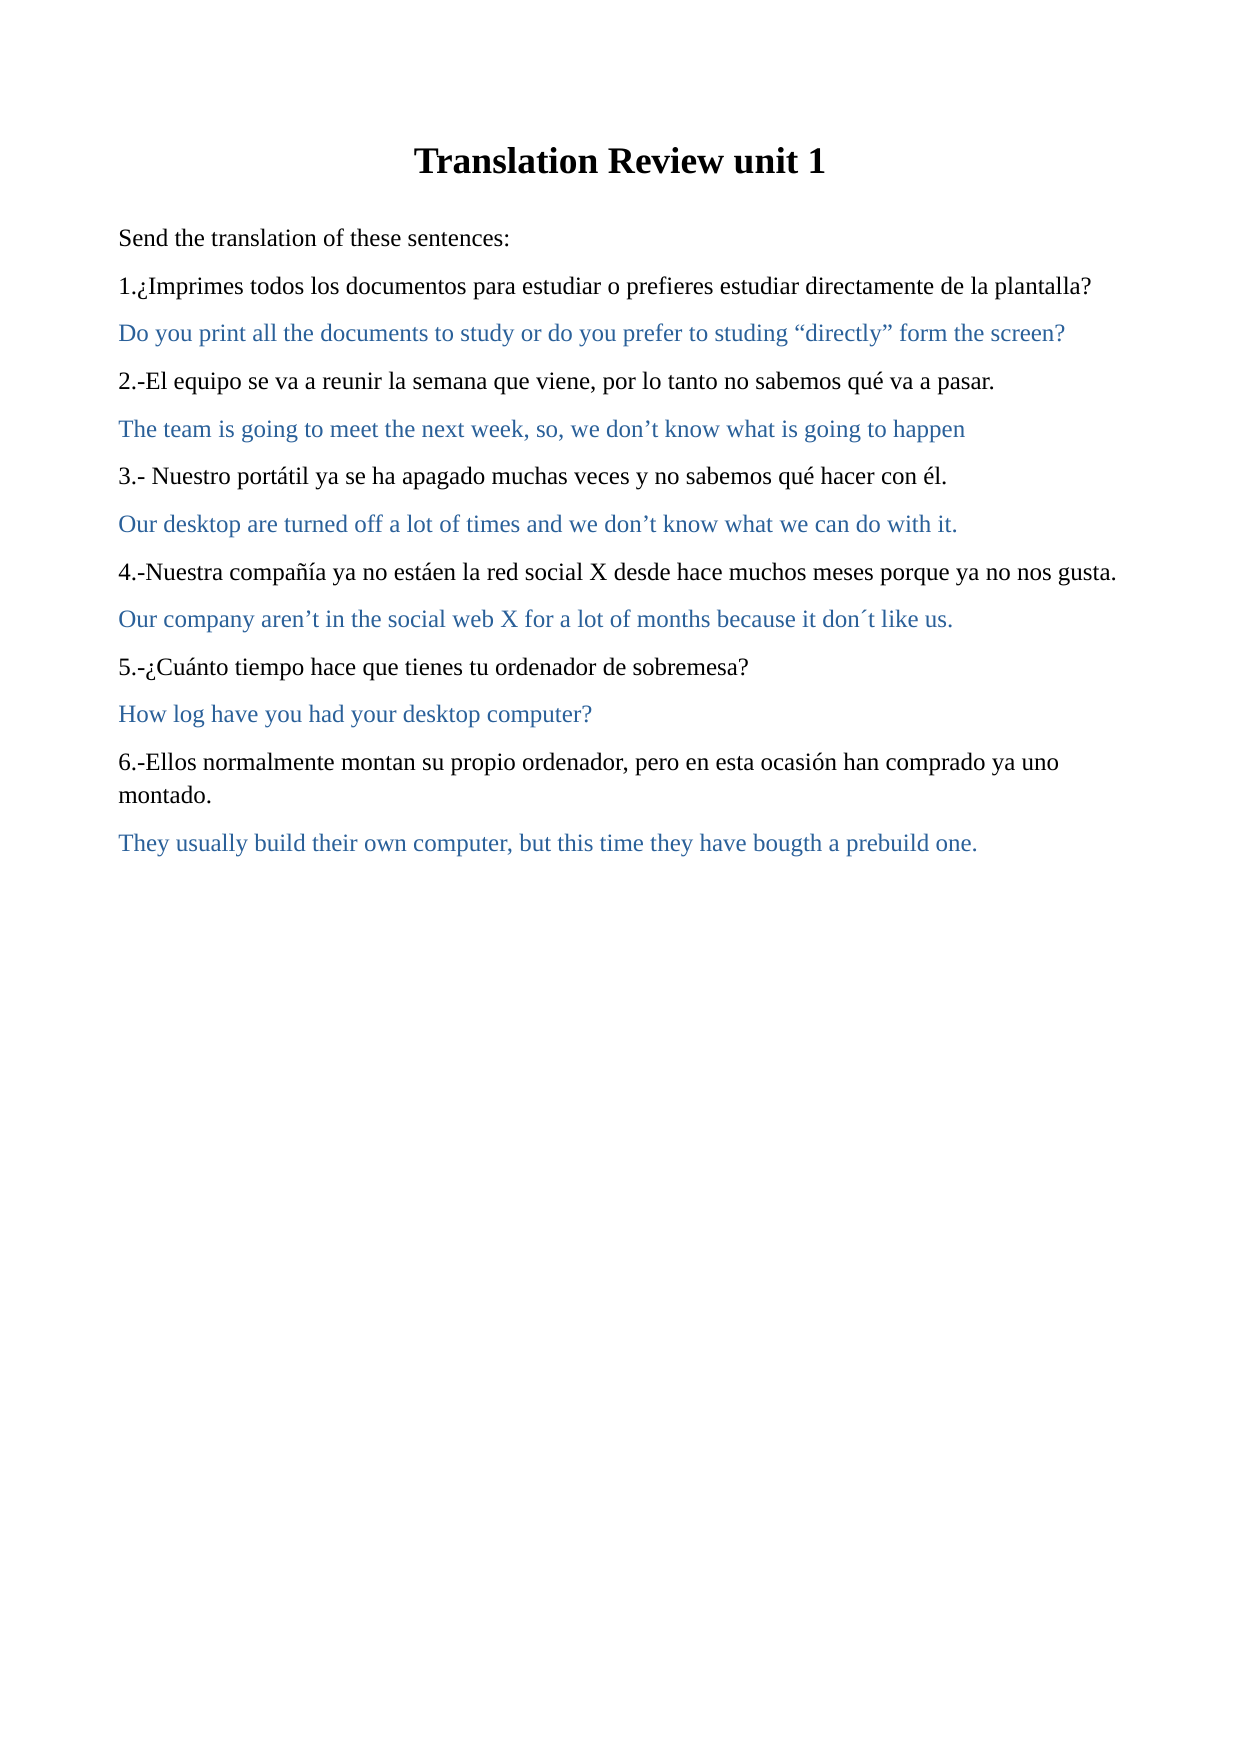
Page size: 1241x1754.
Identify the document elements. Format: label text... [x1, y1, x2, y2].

text 2.-El equipo se va a reunir la semana que viene, por lo tanto no sabemos qué va a pasar. [118, 366, 1122, 395]
text 3.- Nuestro portátil ya se ha apagado muchas veces y no sabemos qué hacer con él. [118, 461, 1122, 490]
text How log have you had your desktop computer? [118, 699, 1122, 728]
text Send the translation of these sentences: [118, 223, 1122, 252]
text 4.-Nuestra compañía ya no estáen la red social X desde hace muchos meses porque ya no nos gusta. [118, 557, 1122, 585]
text Our desktop are turned off a lot of times and we don’t know what we can do with it. [118, 509, 1122, 538]
text Do you print all the documents to study or do you prefer to studing “directly” form the screen? [118, 318, 1122, 347]
text 1.¿Imprimes todos los documentos para estudiar o prefieres estudiar directamente de la plantalla? [118, 271, 1122, 300]
text 5.-¿Cuánto tiempo hace que tienes tu ordenador de sobremesa? [118, 652, 1122, 681]
text 6.-Ellos normalmente montan su propio ordenador, pero en esta ocasión han comprado ya uno montado. [118, 747, 1122, 809]
text They usually build their own computer, but this time they have bougth a prebuild one. [118, 828, 1122, 856]
subtitle Translation Review unit 1 [118, 139, 1122, 182]
text Our company aren’t in the social web X for a lot of months because it don´t like us. [118, 604, 1122, 633]
text The team is going to meet the next week, so, we don’t know what is going to happen [118, 414, 1122, 442]
